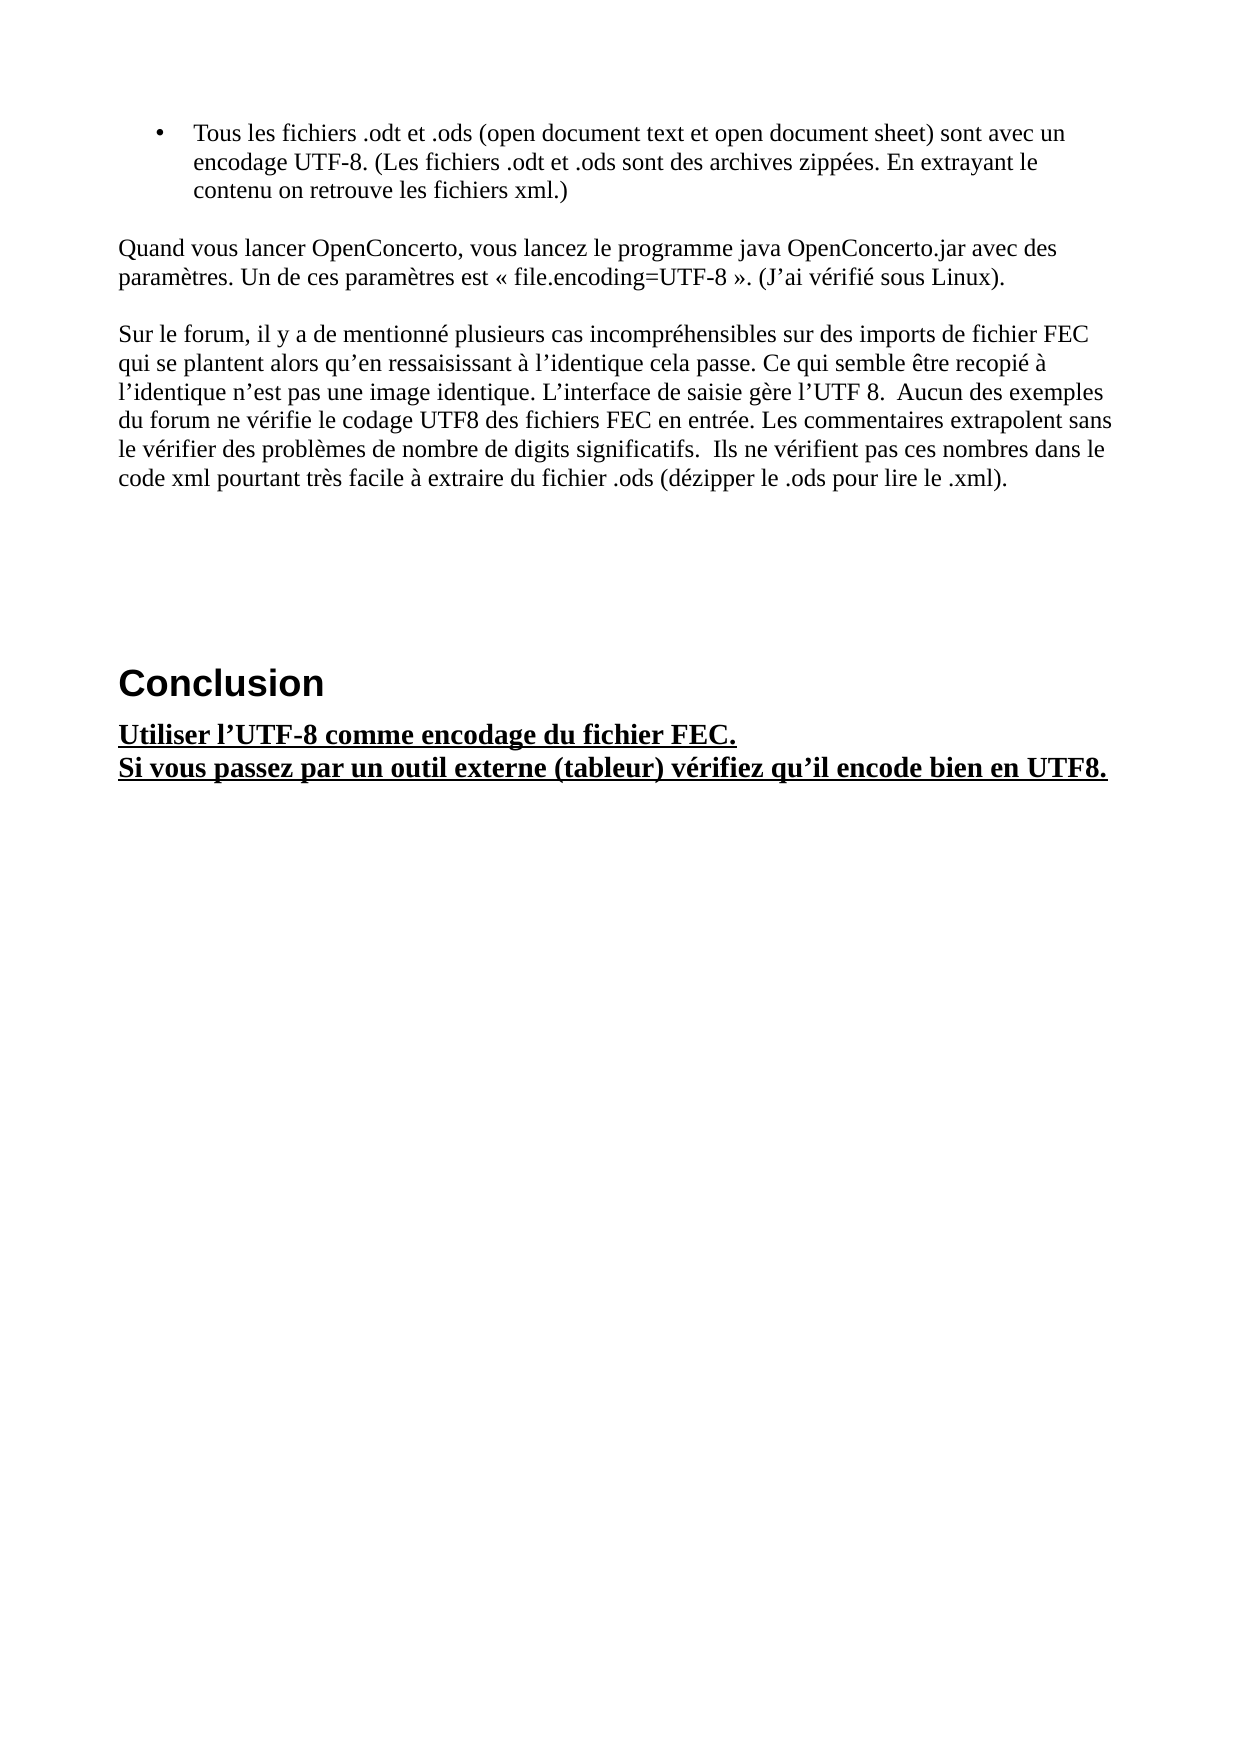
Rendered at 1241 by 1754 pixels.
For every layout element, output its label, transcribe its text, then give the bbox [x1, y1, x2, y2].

list Tous les fichiers .odt et .ods (open document text et open document sheet) sont avec un encodage UTF-8. (Les fichiers .odt et .ods sont des archives zippées. En extrayant le contenu on retrouve les fichiers xml.) [156, 118, 1122, 204]
text Si vous passez par un outil externe (tableur) vérifiez qu’il encode bien en UTF8. [118, 750, 1122, 784]
text Sur le forum, il y a de mentionné plusieurs cas incompréhensibles sur des imports de fichier FEC qui se plantent alors qu’en ressaisissant à l’identique cela passe. Ce qui semble être recopié à l’identique n’est pas une image identique. L’interface de saisie gère l’UTF 8. Aucun des exemples du forum ne vérifie le codage UTF8 des fichiers FEC en entrée. Les commentaires extrapolent sans le vérifier des problèmes de nombre de digits significatifs. Ils ne vérifient pas ces nombres dans le code xml pourtant très facile à extraire du fichier .ods (dézipper le .ods pour lire le .xml). [118, 319, 1122, 492]
subtitle Conclusion [118, 661, 1122, 704]
text Quand vous lancer OpenConcerto, vous lancez le programme java OpenConcerto.jar avec des paramètres. Un de ces paramètres est « file.encoding=UTF-8 ». (J’ai vérifié sous Linux). [118, 233, 1122, 291]
text Utiliser l’UTF-8 comme encodage du fichier FEC. [118, 717, 1122, 750]
